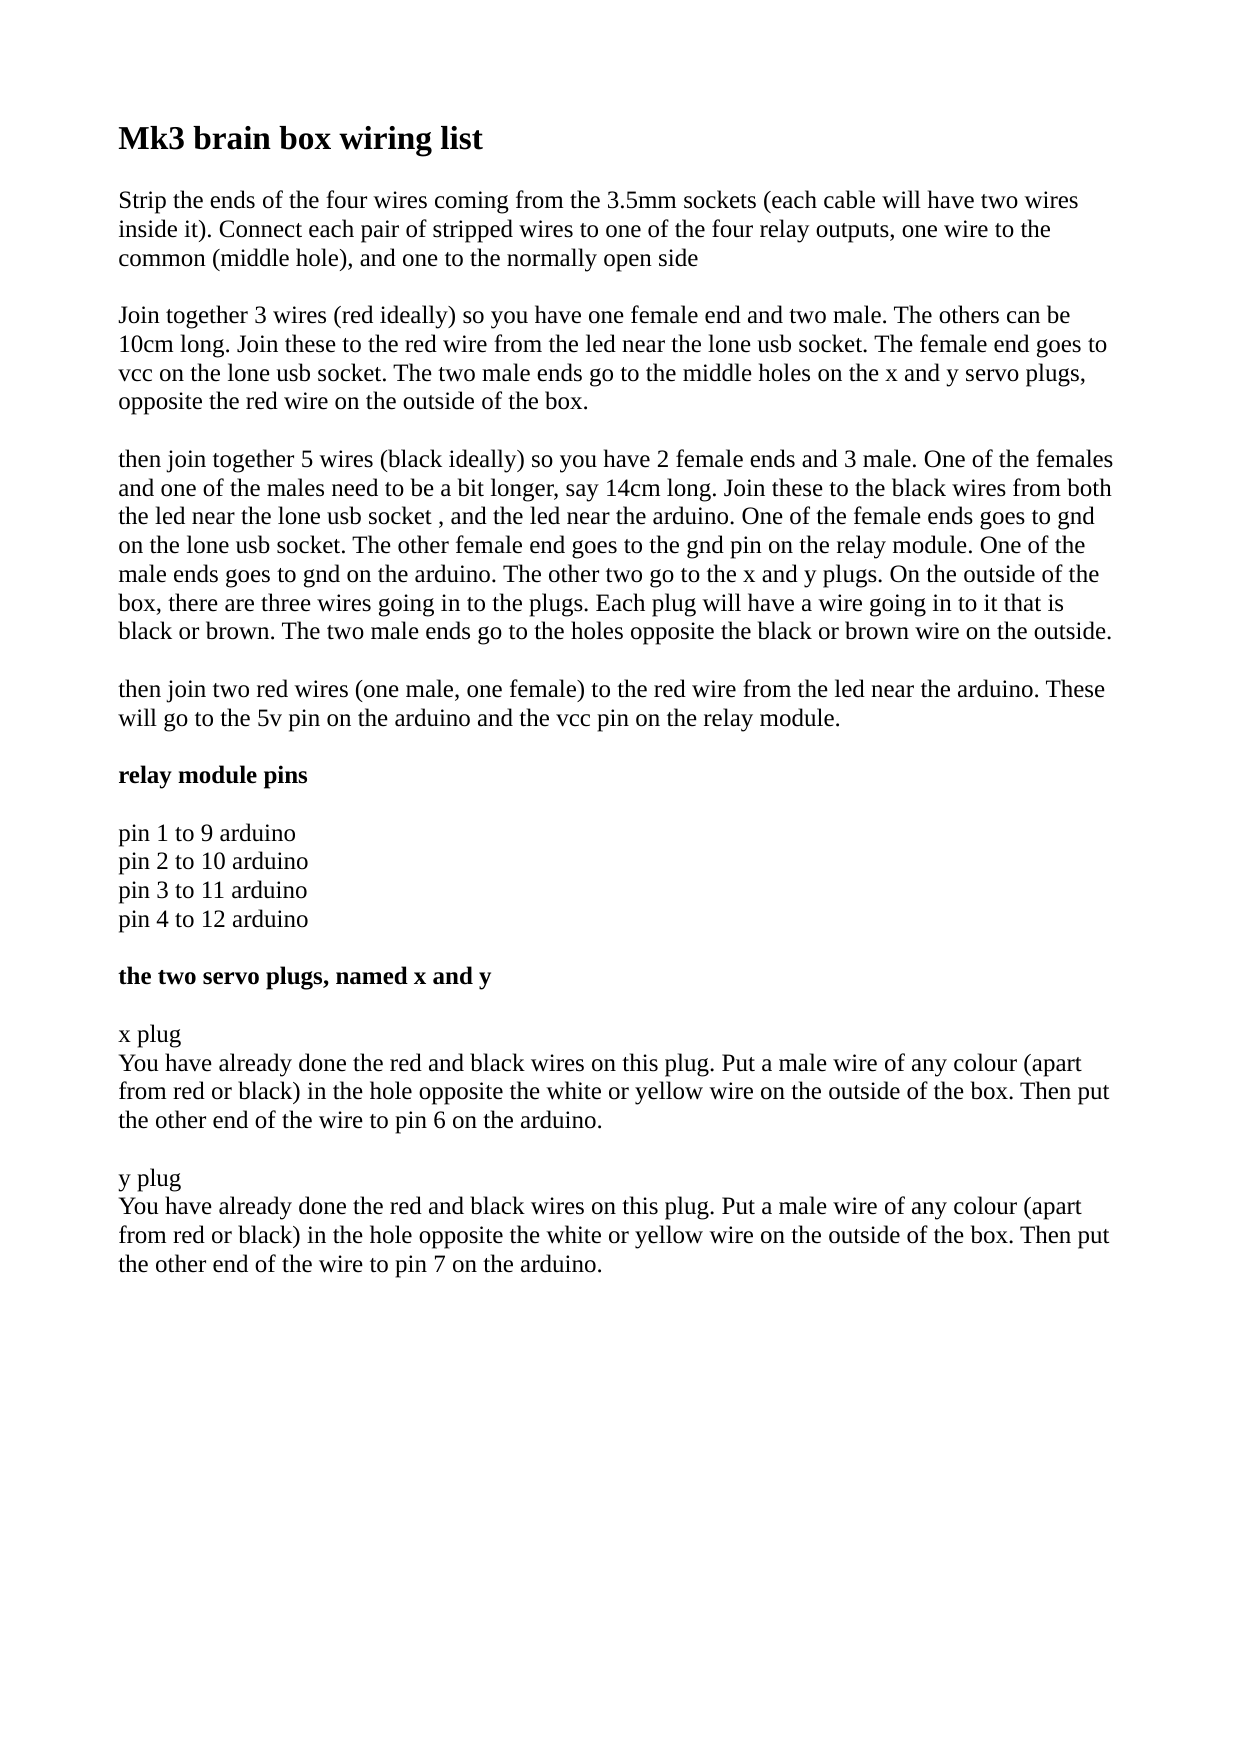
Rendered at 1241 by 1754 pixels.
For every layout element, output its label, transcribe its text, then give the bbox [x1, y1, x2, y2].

text Mk3 brain box wiring list [118, 118, 1122, 156]
text pin 2 to 10 arduino [118, 846, 1122, 875]
text y plug [118, 1163, 1122, 1191]
text pin 1 to 9 arduino [118, 818, 1122, 846]
text x plug [118, 1019, 1122, 1048]
text the two servo plugs, named x and y [118, 961, 1122, 990]
text Strip the ends of the four wires coming from the 3.5mm sockets (each cable will have two wires inside it). Connect each pair of stripped wires to one of the four relay outputs, one wire to the common (middle hole), and one to the normally open side [118, 185, 1122, 271]
text You have already done the red and black wires on this plug. Put a male wire of any colour (apart from red or black) in the hole opposite the white or yellow wire on the outside of the box. Then put the other end of the wire to pin 6 on the arduino. [118, 1048, 1122, 1134]
text pin 4 to 12 arduino [118, 904, 1122, 933]
text then join two red wires (one male, one female) to the red wire from the led near the arduino. These will go to the 5v pin on the arduino and the vcc pin on the relay module. [118, 674, 1122, 731]
text You have already done the red and black wires on this plug. Put a male wire of any colour (apart from red or black) in the hole opposite the white or yellow wire on the outside of the box. Then put the other end of the wire to pin 7 on the arduino. [118, 1191, 1122, 1278]
text pin 3 to 11 arduino [118, 875, 1122, 904]
text Join together 3 wires (red ideally) so you have one female end and two male. The others can be 10cm long. Join these to the red wire from the led near the lone usb socket. The female end goes to vcc on the lone usb socket. The two male ends go to the middle holes on the x and y servo plugs, opposite the red wire on the outside of the box. [118, 300, 1122, 415]
text then join together 5 wires (black ideally) so you have 2 female ends and 3 male. One of the females and one of the males need to be a bit longer, say 14cm long. Join these to the black wires from both the led near the lone usb socket , and the led near the arduino. One of the female ends goes to gnd on the lone usb socket. The other female end goes to the gnd pin on the relay module. One of the male ends goes to gnd on the arduino. The other two go to the x and y plugs. On the outside of the box, there are three wires going in to the plugs. Each plug will have a wire going in to it that is black or brown. The two male ends go to the holes opposite the black or brown wire on the outside. [118, 444, 1122, 645]
text relay module pins [118, 760, 1122, 789]
